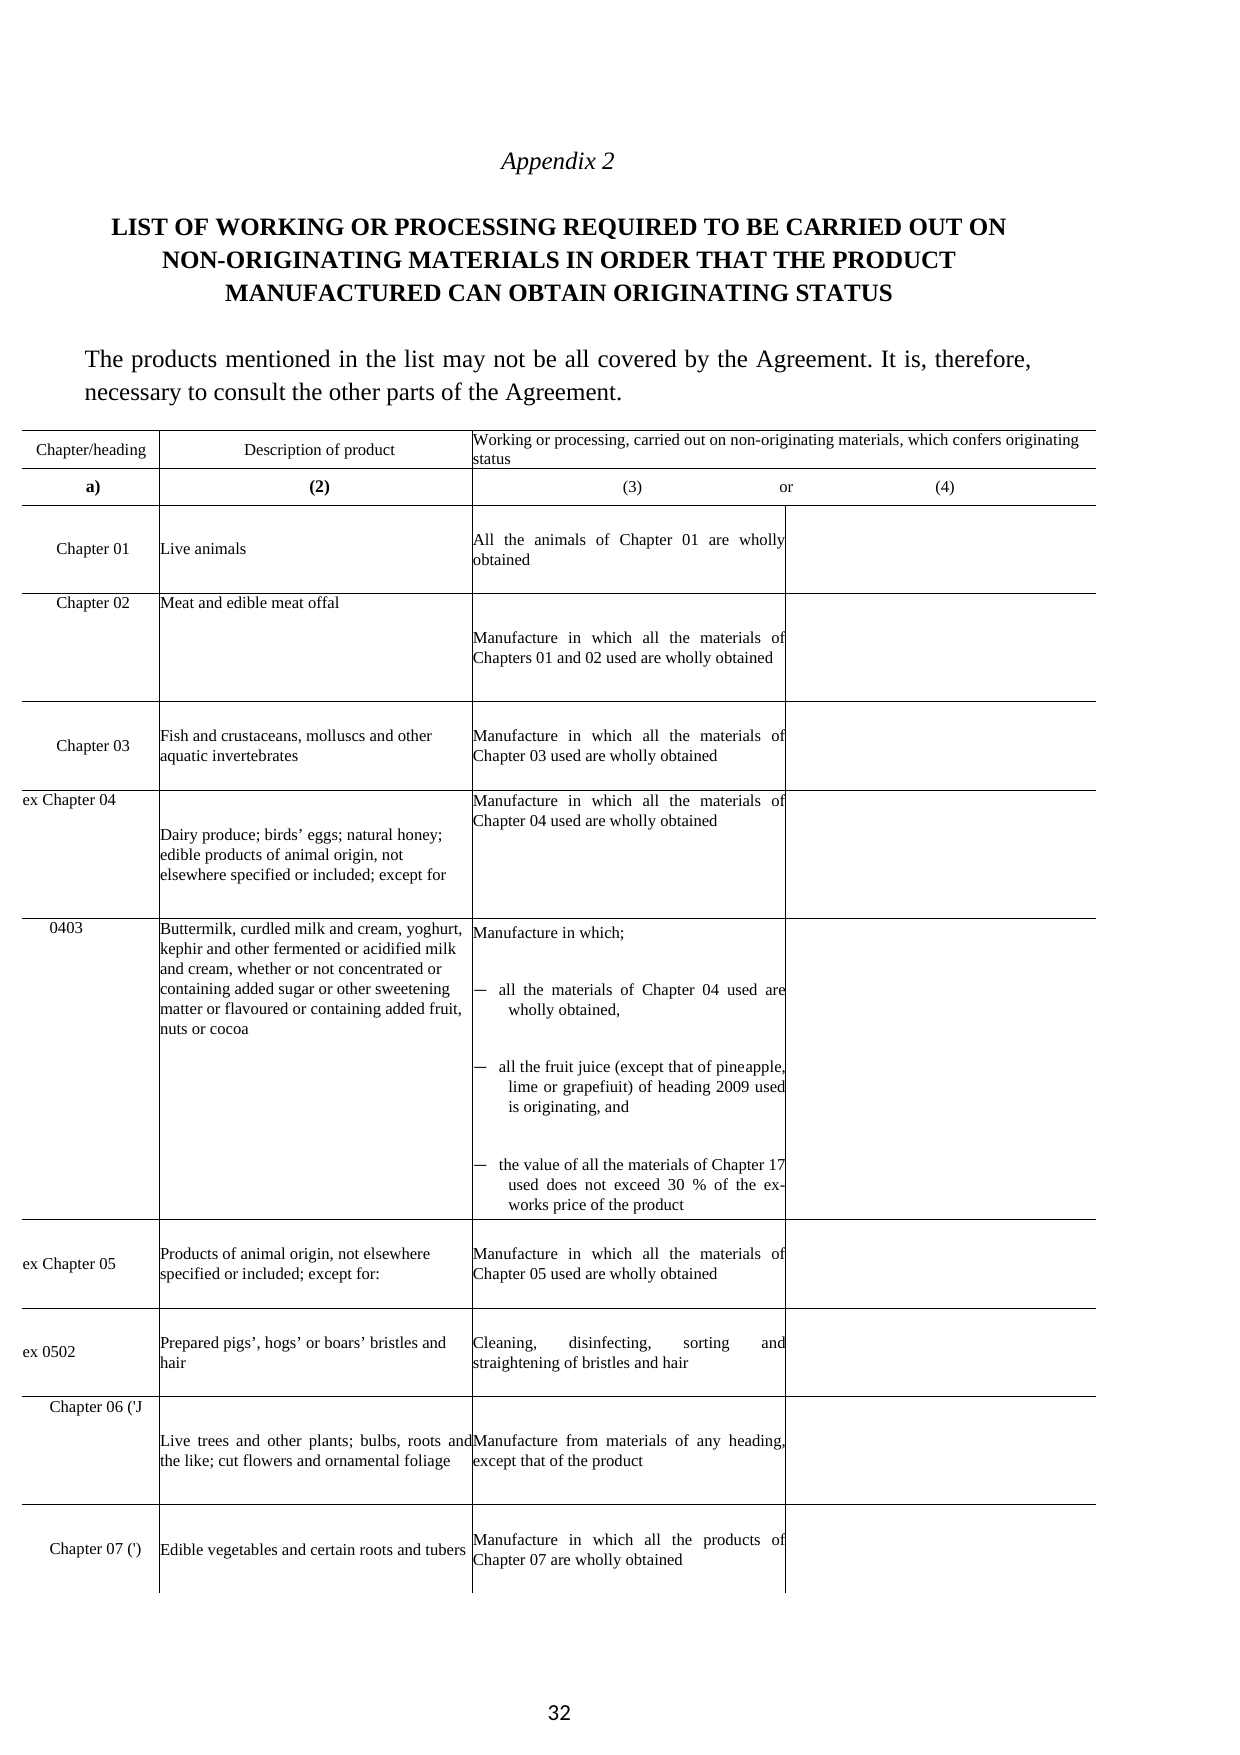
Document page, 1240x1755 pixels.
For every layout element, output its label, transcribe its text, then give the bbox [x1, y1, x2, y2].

table_cell Dairy produce; birds’ eggs; natural honey; edible products of animal origin, not elsewhere specified or included; except for [160, 791, 472, 918]
table_cell [786, 702, 1096, 789]
table_cell Manufacture in which all the materials of Chapters 01 and 02 used are wholly obtained [473, 594, 785, 701]
table_cell Chapter 03 [22, 702, 159, 789]
table_cell Live trees and other plants; bulbs, roots and the like; cut flowers and ornamental foliage [160, 1397, 472, 1504]
table_cell Prepared pigs’, hogs’ or boars’ bristles and hair [160, 1309, 472, 1396]
table_cell Products of animal origin, not elsewhere specified or included; except for: [160, 1220, 472, 1308]
table_cell Cleaning, disinfecting, sorting and straightening of bristles and hair [473, 1309, 785, 1396]
table_cell Meat and edible meat offal [160, 594, 472, 701]
table_cell ex 0502 [22, 1309, 159, 1396]
table_cell Edible vegetables and certain roots and tubers [160, 1505, 472, 1593]
table_cell 0403 [22, 919, 159, 1219]
table_cell Chapter 07 (') [22, 1505, 159, 1593]
table_cell Manufacture in which; all the materials of Chapter 04 used are wholly obtained, all the fruit juice (except that of pine­apple, lime or grapefiuit) of heading 2009 used is originating, and the value of all the materials of Chapter 17 used does not exceed 30 % of the ex-works price of the product [473, 919, 785, 1219]
table_cell ex Chapter 04 [22, 791, 159, 918]
table_cell Manufacture from materials of any heading, except that of the product [473, 1397, 785, 1504]
table_header Working or processing, carried out on non-originating materials, which confers originating status [473, 431, 1096, 468]
table_cell Chapter 06 ('J [22, 1397, 159, 1504]
table_cell All the animals of Chapter 01 are wholly obtained [473, 506, 785, 592]
table_cell [786, 791, 1096, 918]
text LIST OF WORKING OR PROCESSING REQUIRED TO BE CARRIED OUT ON NON-ORIGINATING MATERIALS IN ORDER THAT THE PRODUCT MANUFACTURED CAN OBTAIN ORIGINATING STATUS [84, 212, 1034, 307]
table_cell [786, 1220, 1096, 1308]
table_cell ex Chapter 05 [22, 1220, 159, 1308]
table_cell [786, 1309, 1096, 1396]
text Appendix 2 [84, 146, 1034, 174]
table_cell Chapter 01 [22, 506, 159, 592]
table_cell Chapter 02 [22, 594, 159, 701]
table_cell [786, 594, 1096, 701]
table_cell Manufacture in which all the materials of Chapter 04 used are wholly obtained [473, 791, 785, 918]
table_cell Fish and crustaceans, molluscs and other aquatic invertebrates [160, 702, 472, 789]
table_cell a) [22, 469, 159, 504]
table_cell (3) or (4) [473, 469, 1096, 504]
text The products mentioned in the list may not be all covered by the Agreement. It is, therefore, necessary to consult the other parts of the Agreement. [84, 344, 1034, 406]
table_cell Manufacture in which all the materials of Chapter 05 used are wholly obtained [473, 1220, 785, 1308]
table_header Description of product [160, 431, 472, 468]
table_cell [786, 1505, 1096, 1593]
table_cell Live animals [160, 506, 472, 592]
table_cell [786, 919, 1096, 1219]
table_cell Manufacture in which all the materials of Chapter 03 used are wholly obtained [473, 702, 785, 789]
table_cell [786, 1397, 1096, 1504]
table_header Chapter/heading [22, 431, 159, 468]
table_cell [786, 506, 1096, 592]
table_cell (2) [160, 469, 472, 504]
table_cell Manufacture in which all the products of Chapter 07 are wholly obtained [473, 1505, 785, 1593]
table_cell Buttermilk, curdled milk and cream, yoghurt, kephir and other fermented or acidified milk and cream, whether or not concentrated or containing added sugar or other sweetening matter or flavoured or containing added fruit, nuts or cocoa [160, 919, 472, 1219]
